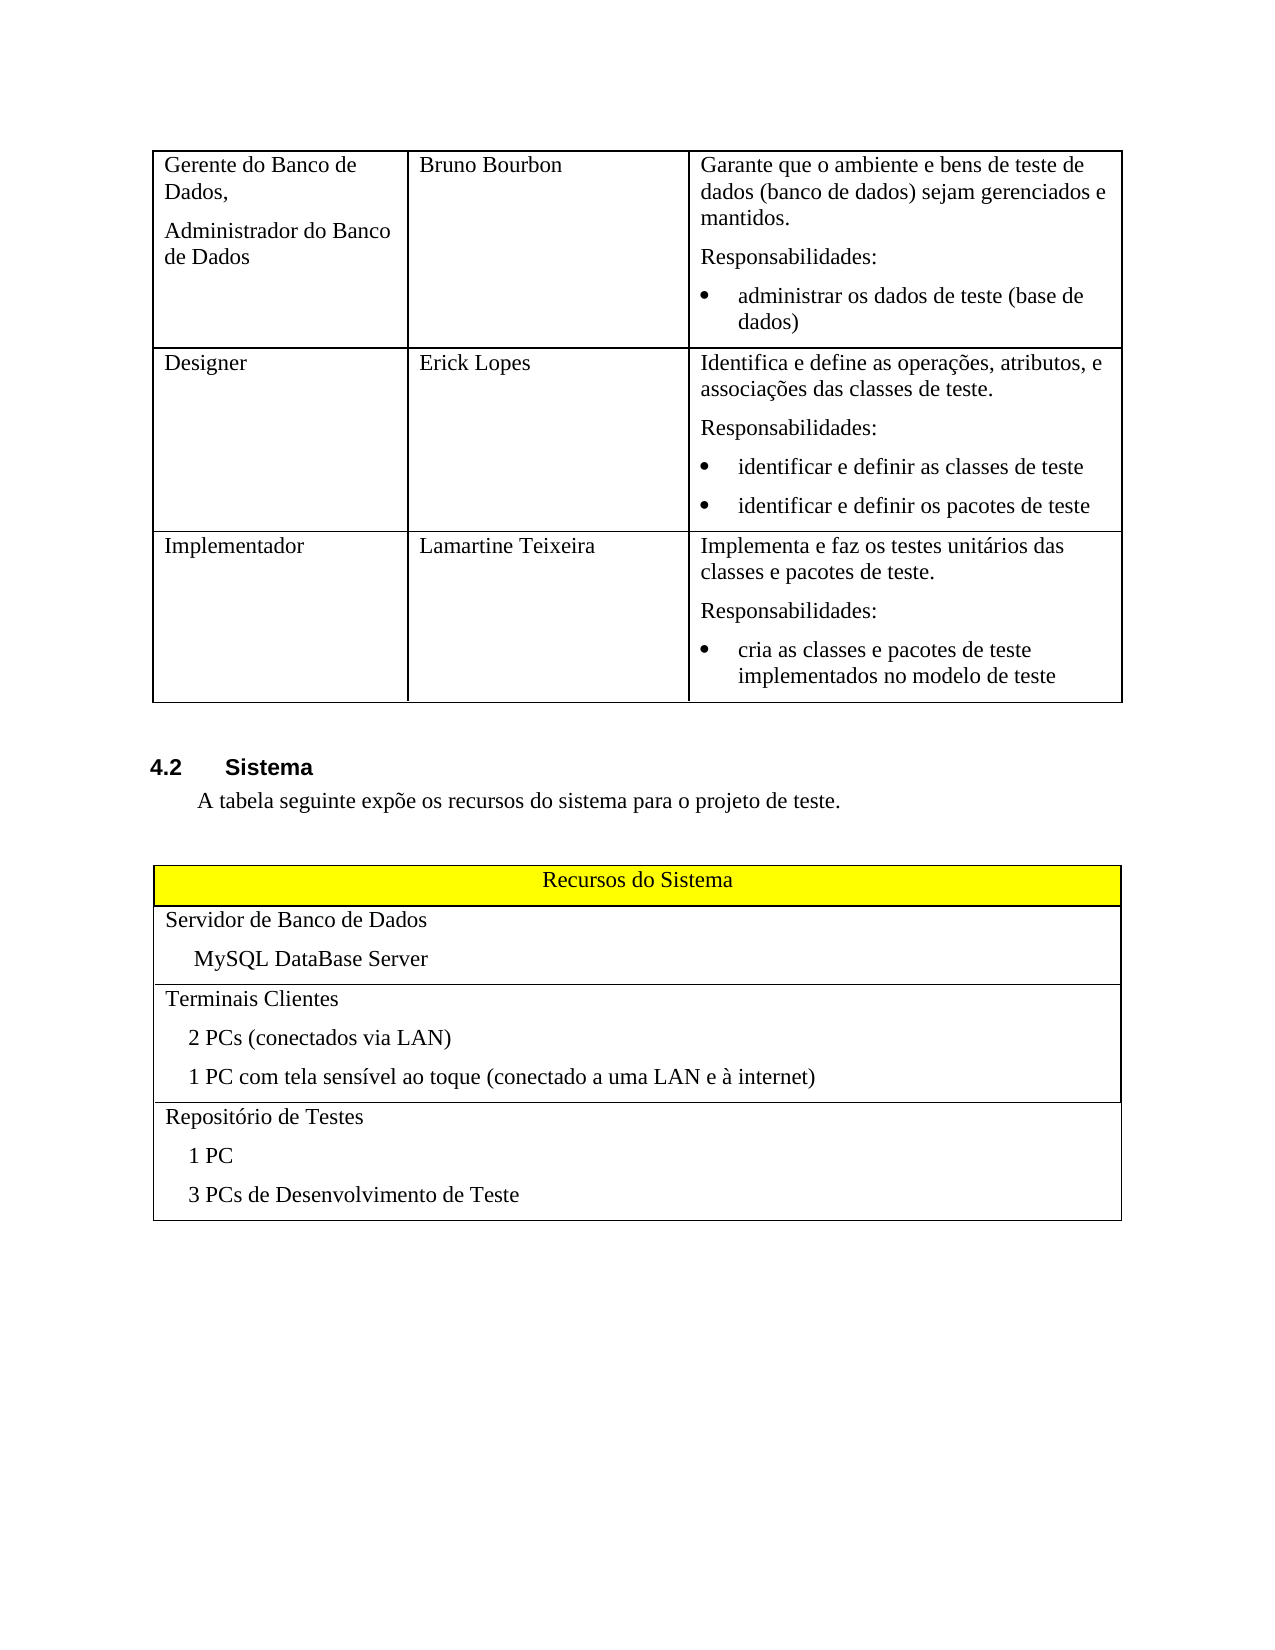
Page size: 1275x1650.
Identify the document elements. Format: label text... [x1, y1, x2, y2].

table_cell Repositório de Testes [154, 1103, 1121, 1142]
subtitle Sistema [150, 754, 1125, 781]
table_cell —1 PC com tela sensível ao toque (conectado a uma LAN e à internet) [154, 1063, 1120, 1102]
text A tabela seguinte expõe os recursos do sistema para o projeto de teste. [150, 787, 1125, 813]
table_cell Terminais Clientes [154, 985, 1120, 1024]
table_cell Bruno Bourbon [409, 152, 688, 347]
table_cell — MySQL DataBase Server [154, 945, 1120, 984]
table_cell Identifica e define as operações, atributos, e associações das classes de teste. Responsabilidades: identificar e definir as classes de teste identificar e definir os pacotes de teste [690, 349, 1121, 531]
table_cell —3 PCs de Desenvolvimento de Teste [154, 1181, 1121, 1219]
table_cell Implementa e faz os testes unitários das classes e pacotes de teste. Responsabilidades: cria as classes e pacotes de teste implementados no modelo de teste [690, 532, 1121, 701]
table_header Recursos do Sistema [155, 866, 1120, 905]
table_cell Lamartine Teixeira [409, 532, 688, 701]
table_cell Gerente do Banco de Dados, Administrador do Banco de Dados [154, 152, 407, 347]
table_cell —1 PC [154, 1142, 1121, 1181]
table_cell Designer [154, 349, 407, 531]
table_cell Erick Lopes [409, 349, 688, 531]
table_cell Garante que o ambiente e bens de teste de dados (banco de dados) sejam gerenciados e mantidos. Responsabilidades: administrar os dados de teste (base de dados) [690, 152, 1121, 347]
table_cell —2 PCs (conectados via LAN) [154, 1024, 1120, 1063]
table_cell Servidor de Banco de Dados [154, 907, 1120, 945]
table_cell Implementador [154, 532, 407, 701]
